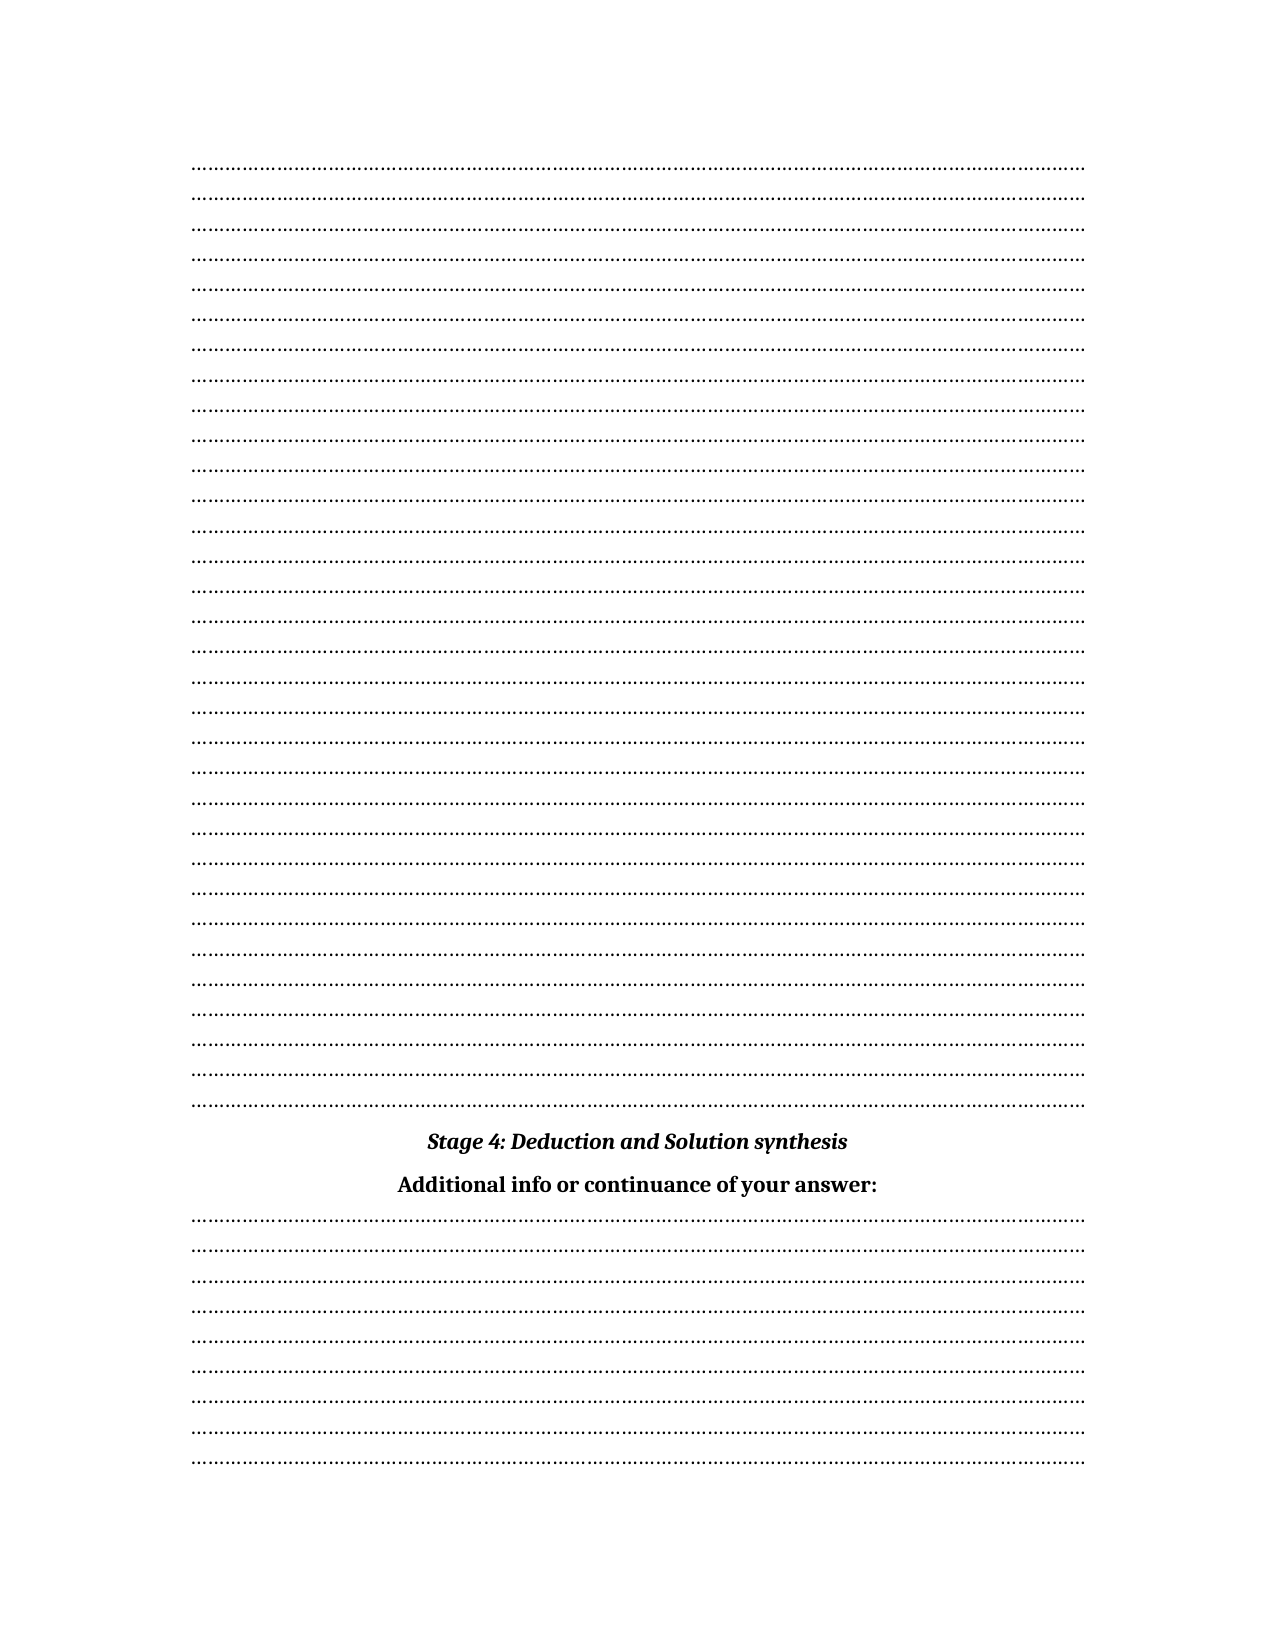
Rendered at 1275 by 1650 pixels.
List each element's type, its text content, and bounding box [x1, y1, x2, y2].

text …………………………………………………………………………………………………………………………………………………………………………………………………………………………………………………………………………………………………………………………………………………………………………………………………………………………………………………………………………………………………………………………………………………………………………………………………………………………………………………………………………………………………………………………………………………………………………………………………………………………………………………………………………………………………………………………………………………………………………………………………………………………………………………………………………………………………………………………………………………………………………………………………………………………………………………………………………………………………………………………………………………………………………………………………………………………………………………………………………………………………………………………………………………………………………………………………………………………………………………………………………………………………………………………………………………………………………………………………………………………………………………………………………………………………………………………………………………………………………………………………………………………………………………………………………………………………………………………………………………………………………………………………………………………………………………………………………………………………………………………………………………………………………………………………………………………………………………………………………………………………………………………………………………………………………………………………………………………………………………………………………………………………………………………………………………………………………………………………………………………………………………………………………………………………………………………………………………………………………………………………………………………………………………………………………………………………………………………………………………………………………………………………………………………………………………………………………………………………………………………………………………………………………………………………………………………………………………………………………………………………………………………………………………………………………………………………………………………………………………………………………………………………………………………………………………………………………………………………………………………………………………………………………………………………………………………………………………………………………………………………………………………………………………………………………………………………………………………………………………………………………………………………………………………………………………………………………………………………………………………………………………………………………………………………………………………………………………………………………………………………………………………………………………………………………………………………………………… [187, 150, 1087, 1113]
text Stage 4: Deduction and Solution synthesis [187, 1129, 1087, 1156]
text Additional info or continuance of your answer: ……………………………………………………………………………………………………………………………………………………………………………………………………………………………………………………………………………………………………………………………………………………………………………………………………………………………………………………………………………………………………………………………………………………………………………………………………………………………………………………………………………………………………………………………………………………………………………………………………………………………………………………………………………………………………………………………………………………………………………………………………………………………………………………………………………………………………………………………………………………………………………………………………………………………………………………………………………………………… [187, 1172, 1087, 1470]
